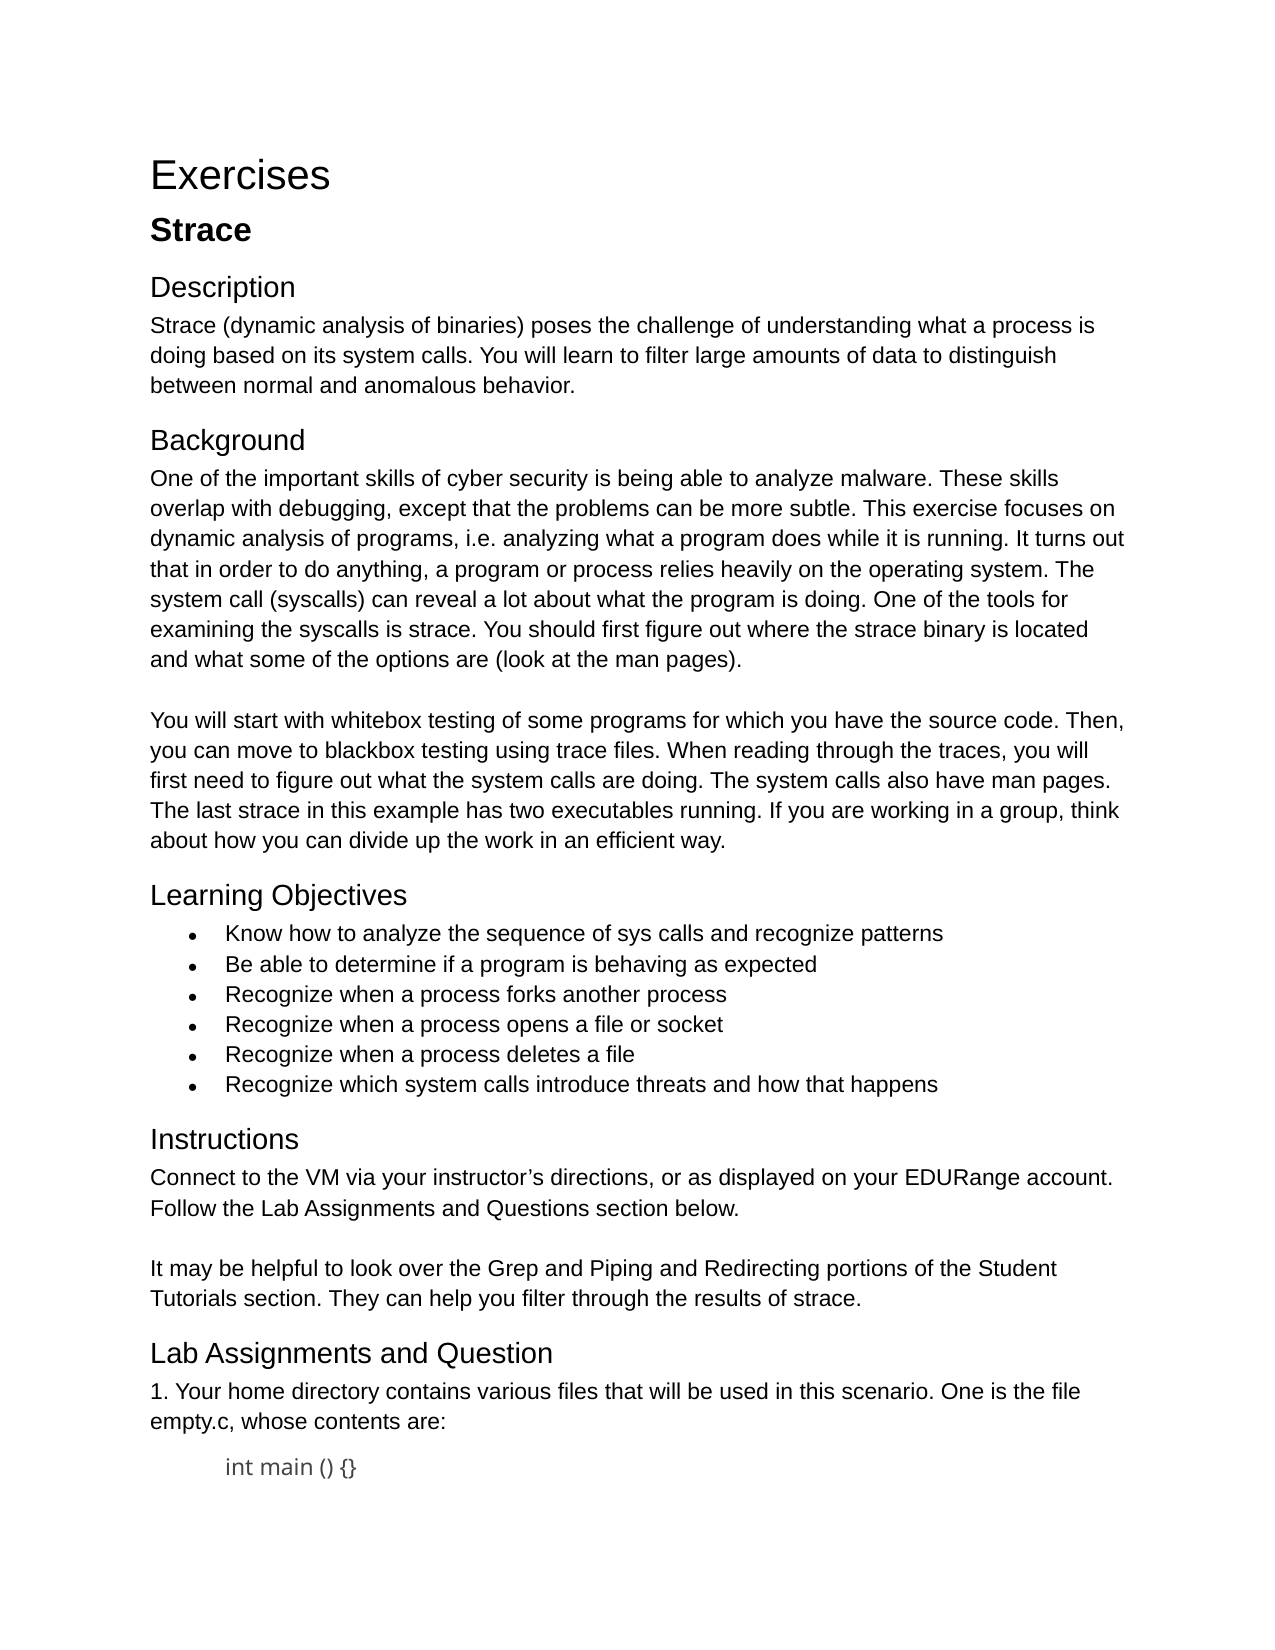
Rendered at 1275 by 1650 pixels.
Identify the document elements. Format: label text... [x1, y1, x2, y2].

subtitle Exercises [150, 150, 1125, 198]
text You will start with whitebox testing of some programs for which you have the source code. Then, you can move to blackbox testing using trace files. When reading through the traces, you will first need to figure out what the system calls are doing. The system calls also have man pages. The last strace in this example has two executables running. If you are working in a group, think about how you can divide up the work in an efficient way. [150, 707, 1125, 854]
list Recognize when a process deletes a file [187, 1041, 1125, 1067]
list Be able to determine if a program is behaving as expected [187, 951, 1125, 977]
text 1. Your home directory contains various files that will be used in this scenario. One is the file empty.c, whose contents are: [150, 1378, 1125, 1434]
list Recognize when a process opens a file or socket [187, 1011, 1125, 1037]
text Strace (dynamic analysis of binaries) poses the challenge of understanding what a process is doing based on its system calls. You will learn to filter large amounts of data to distinguish between normal and anomalous behavior. [150, 312, 1125, 398]
subtitle Instructions [150, 1122, 1125, 1156]
list Recognize which system calls introduce threats and how that happens [187, 1071, 1125, 1098]
text It may be helpful to look over the Grep and Piping and Redirecting portions of the Student Tutorials section. They can help you filter through the results of strace. [150, 1255, 1125, 1311]
text int main () {} [225, 1450, 1125, 1482]
list Recognize when a process forks another process [187, 981, 1125, 1007]
subtitle Strace [150, 210, 1125, 249]
list Know how to analyze the sequence of sys calls and recognize patterns [187, 920, 1125, 947]
subtitle Description [150, 270, 1125, 303]
text One of the important skills of cyber security is being able to analyze malware. These skills overlap with debugging, except that the problems can be more subtle. This exercise focuses on dynamic analysis of programs, i.e. analyzing what a program does while it is running. It turns out that in order to do anything, a program or process relies heavily on the operating system. The system call (syscalls) can reveal a lot about what the program is doing. One of the tools for examining the syscalls is strace. You should first figure out where the strace binary is located and what some of the options are (look at the man pages). [150, 465, 1125, 672]
subtitle Background [150, 423, 1125, 457]
subtitle Lab Assignments and Question [150, 1336, 1125, 1370]
subtitle Learning Objectives [150, 878, 1125, 912]
text Connect to the VM via your instructor’s directions, or as displayed on your EDURange account. Follow the Lab Assignments and Questions section below. [150, 1164, 1125, 1221]
